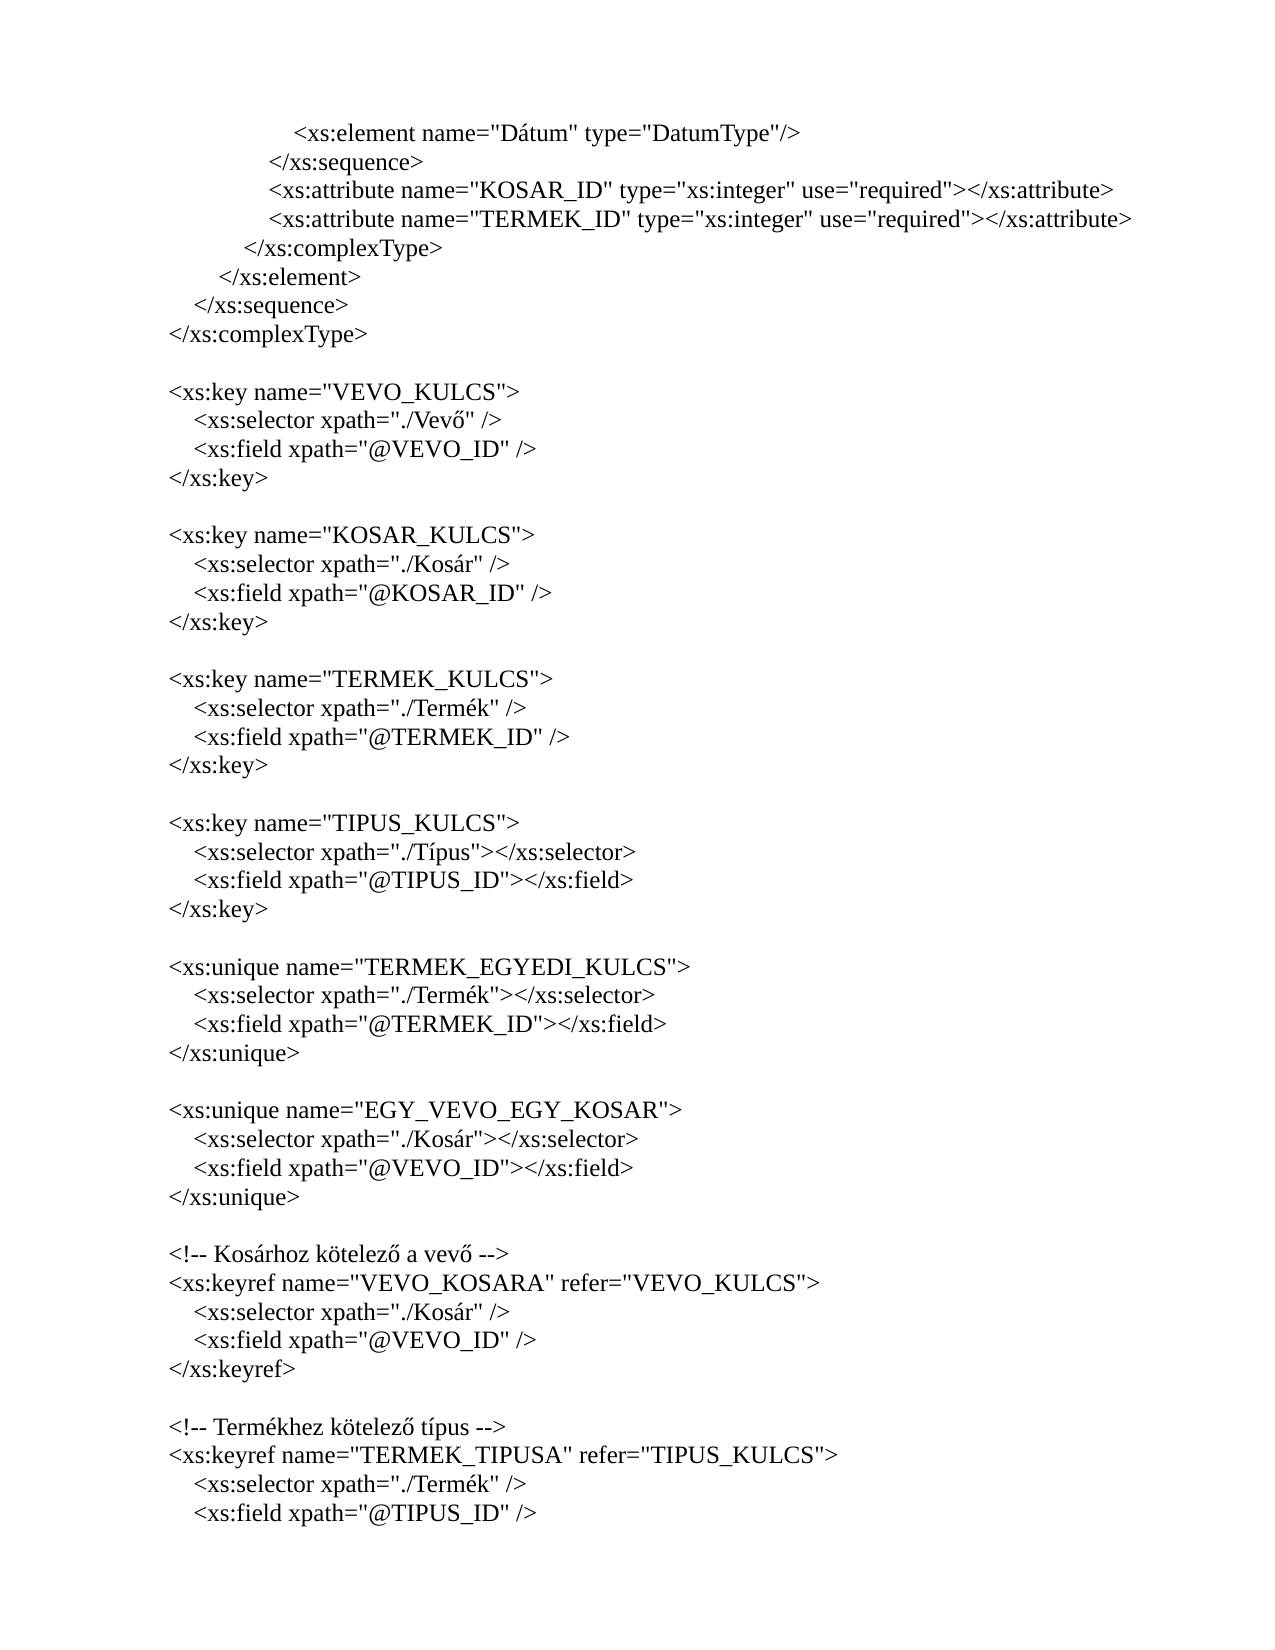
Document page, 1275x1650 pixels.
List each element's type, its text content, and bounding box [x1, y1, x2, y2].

text </xs:unique> [118, 1038, 1157, 1067]
text </xs:complexType> [118, 233, 1157, 262]
text </xs:keyref> [118, 1354, 1157, 1383]
text <xs:field xpath="@TIPUS_ID"></xs:field> [118, 866, 1157, 894]
text </xs:key> [118, 894, 1157, 923]
text <xs:field xpath="@TERMEK_ID" /> [118, 722, 1157, 751]
text <xs:selector xpath="./Kosár" /> [118, 1297, 1157, 1326]
text <xs:unique name="TERMEK_EGYEDI_KULCS"> [118, 952, 1157, 981]
text </xs:complexType> [118, 319, 1157, 348]
text </xs:key> [118, 751, 1157, 779]
text </xs:key> [118, 607, 1157, 636]
text <xs:selector xpath="./Kosár" /> [118, 549, 1157, 578]
text </xs:sequence> [118, 291, 1157, 319]
text <xs:field xpath="@VEVO_ID"></xs:field> [118, 1153, 1157, 1182]
text </xs:key> [118, 463, 1157, 492]
text <xs:selector xpath="./Vevő" /> [118, 406, 1157, 434]
text </xs:element> [118, 262, 1157, 291]
text <xs:field xpath="@VEVO_ID" /> [118, 1326, 1157, 1354]
text <xs:selector xpath="./Típus"></xs:selector> [118, 837, 1157, 866]
text <xs:key name="KOSAR_KULCS"> [118, 521, 1157, 549]
text <xs:selector xpath="./Termék"></xs:selector> [118, 981, 1157, 1009]
text <xs:selector xpath="./Termék" /> [118, 1469, 1157, 1498]
text </xs:sequence> [118, 147, 1157, 176]
text <xs:unique name="EGY_VEVO_EGY_KOSAR"> [118, 1096, 1157, 1124]
text <xs:field xpath="@VEVO_ID" /> [118, 434, 1157, 463]
text <!-- Termékhez kötelező típus --> [118, 1412, 1157, 1441]
text </xs:unique> [118, 1182, 1157, 1211]
text <xs:key name="TERMEK_KULCS"> [118, 664, 1157, 693]
text <xs:field xpath="@TERMEK_ID"></xs:field> [118, 1009, 1157, 1038]
text <xs:key name="VEVO_KULCS"> [118, 377, 1157, 406]
text <xs:element name="Dátum" type="DatumType"/> [118, 118, 1157, 147]
text <xs:selector xpath="./Termék" /> [118, 693, 1157, 722]
text <xs:field xpath="@KOSAR_ID" /> [118, 578, 1157, 607]
text <!-- Kosárhoz kötelező a vevő --> [118, 1239, 1157, 1268]
text <xs:keyref name="TERMEK_TIPUSA" refer="TIPUS_KULCS"> [118, 1441, 1157, 1469]
text <xs:keyref name="VEVO_KOSARA" refer="VEVO_KULCS"> [118, 1268, 1157, 1297]
text <xs:key name="TIPUS_KULCS"> [118, 808, 1157, 837]
text <xs:attribute name="KOSAR_ID" type="xs:integer" use="required"></xs:attribute> [118, 176, 1157, 204]
text <xs:attribute name="TERMEK_ID" type="xs:integer" use="required"></xs:attribute> [118, 204, 1157, 233]
text <xs:selector xpath="./Kosár"></xs:selector> [118, 1124, 1157, 1153]
text <xs:field xpath="@TIPUS_ID" /> [118, 1498, 1157, 1527]
